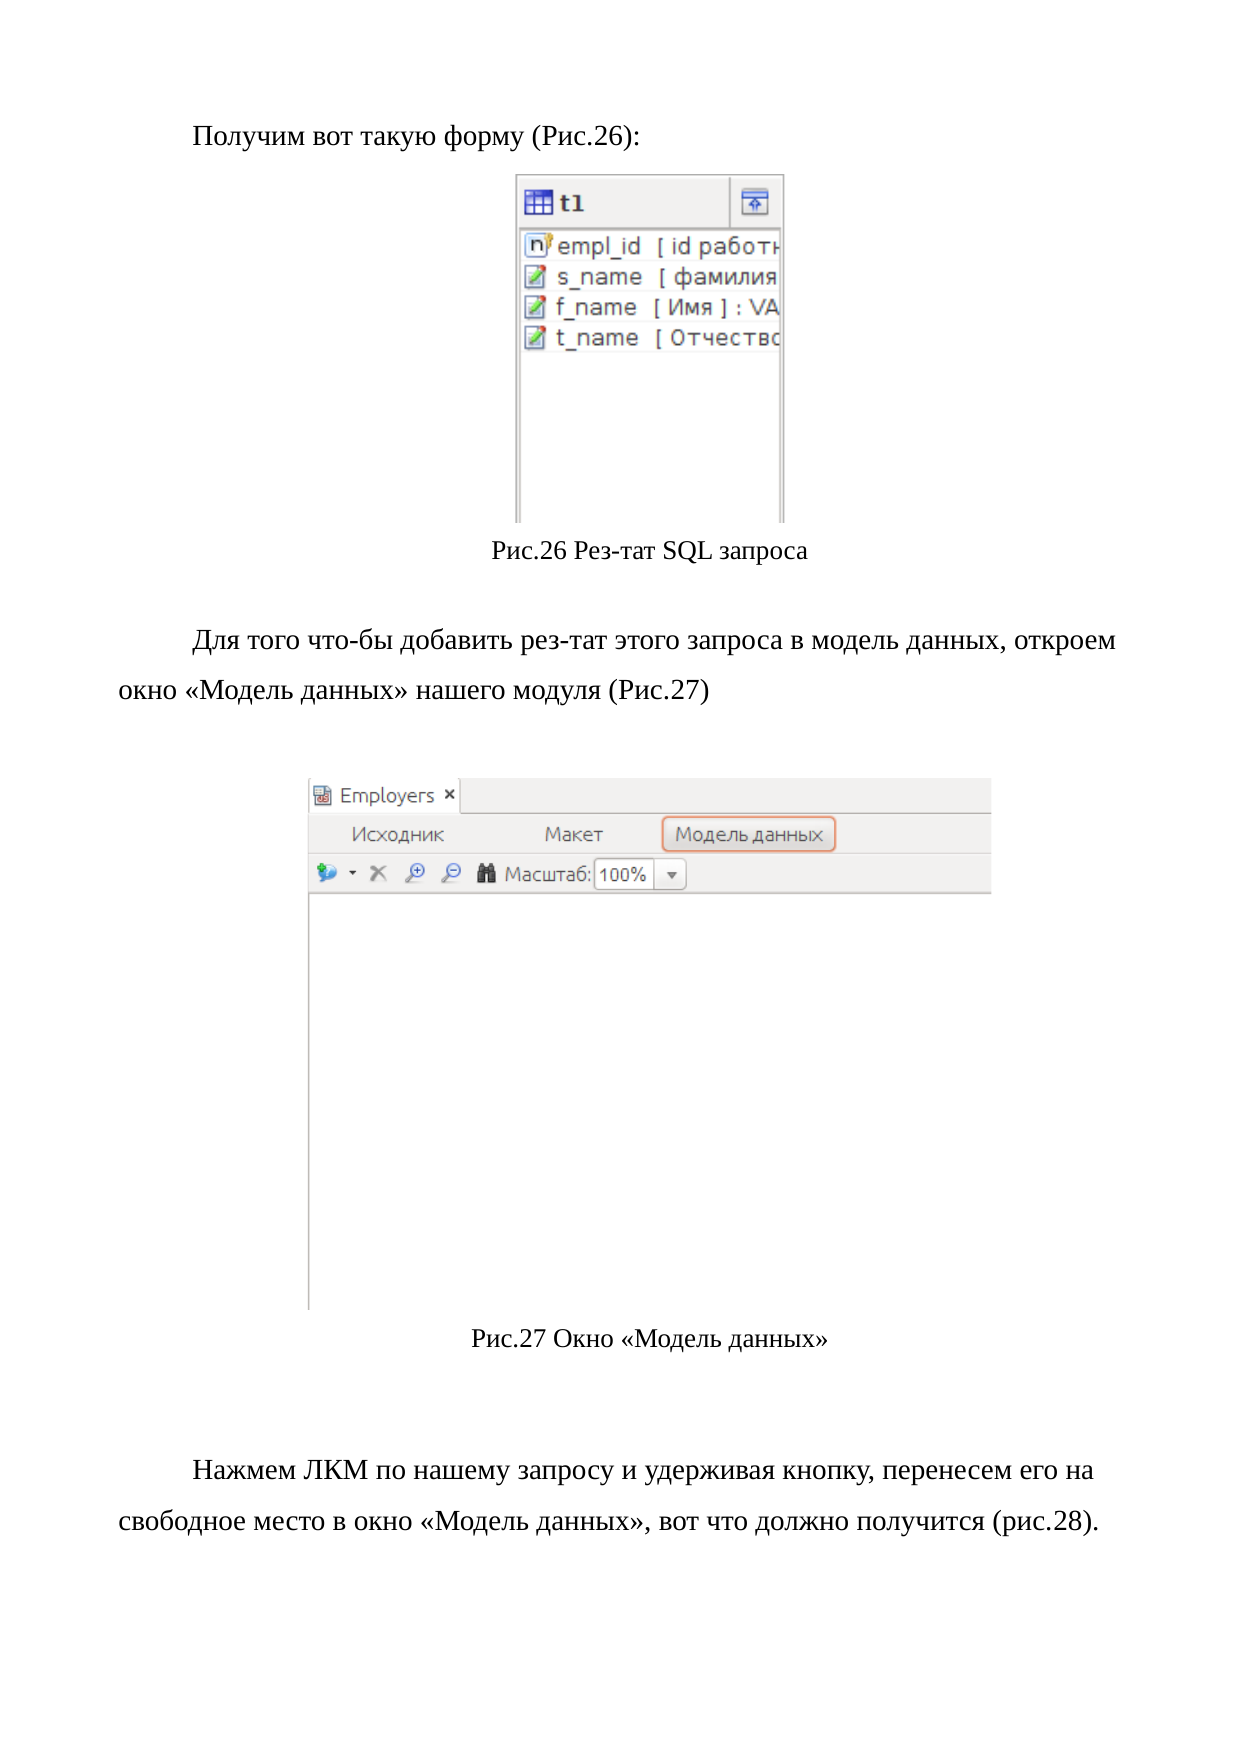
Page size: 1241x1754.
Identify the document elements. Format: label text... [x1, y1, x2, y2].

text Рис.26 Рез-тат SQL запроса [118, 534, 1181, 566]
text Рис.27 Окно «Модель данных» [118, 1322, 1181, 1353]
text Получим вот такую форму (Рис.26): [118, 118, 1181, 152]
text Нажмем ЛКМ по нашему запросу и удерживая кнопку, перенесем его на свободное место в окно «Модель данных», вот что должно получится (рис.28). [118, 1452, 1181, 1536]
text Для того что-бы добавить рез-тат этого запроса в модель данных, откроем окно «Модель данных» нашего модуля (Рис.27) [118, 622, 1181, 706]
picture [514, 174, 785, 523]
picture [307, 778, 992, 1310]
